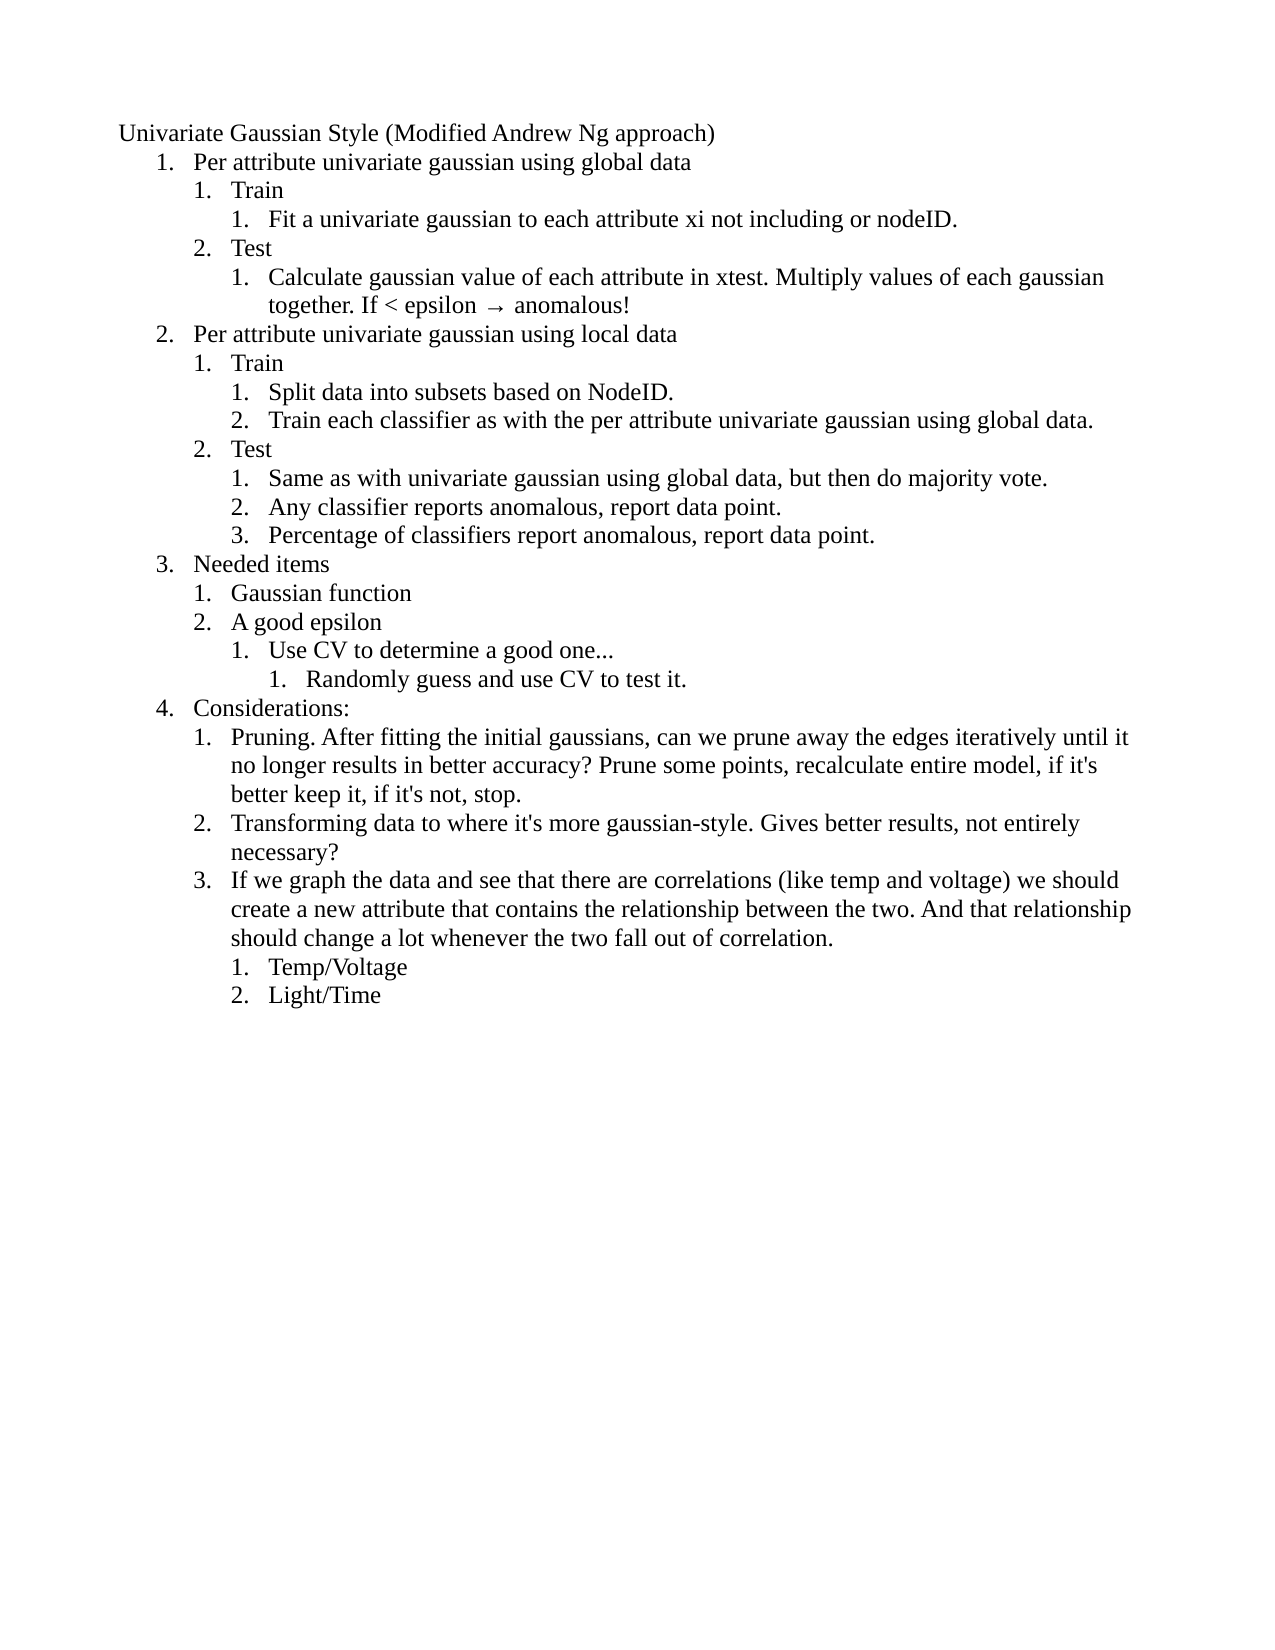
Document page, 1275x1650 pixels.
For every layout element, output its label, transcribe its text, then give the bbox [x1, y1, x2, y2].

list Temp/Voltage [231, 952, 1157, 981]
list Percentage of classifiers report anomalous, report data point. [231, 521, 1157, 549]
list If we graph the data and see that there are correlations (like temp and voltage) we should create a new attribute that contains the relationship between the two. And that relationship should change a lot whenever the two fall out of correlation. [193, 866, 1157, 952]
list Gaussian function [193, 578, 1157, 607]
list Fit a univariate gaussian to each attribute xi not including or nodeID. [231, 204, 1157, 233]
list Calculate gaussian value of each attribute in xtest. Multiply values of each gaussian together. If < epsilon → anomalous! [231, 262, 1157, 319]
list Transforming data to where it's more gaussian-style. Gives better results, not entirely necessary? [193, 808, 1157, 866]
list Any classifier reports anomalous, report data point. [231, 492, 1157, 521]
list Per attribute univariate gaussian using local data [156, 319, 1157, 348]
text Univariate Gaussian Style (Modified Andrew Ng approach) [118, 118, 1157, 147]
list Test [193, 233, 1157, 262]
list Test [193, 434, 1157, 463]
list Train [193, 348, 1157, 377]
list Pruning. After fitting the initial gaussians, can we prune away the edges iteratively until it no longer results in better accuracy? Prune some points, recalculate entire model, if it's better keep it, if it's not, stop. [193, 722, 1157, 808]
list Use CV to determine a good one... [231, 636, 1157, 664]
list Train each classifier as with the per attribute univariate gaussian using global data. [231, 406, 1157, 434]
list Light/Time [231, 981, 1157, 1009]
list Split data into subsets based on NodeID. [231, 377, 1157, 406]
list A good epsilon [193, 607, 1157, 636]
list Per attribute univariate gaussian using global data [156, 147, 1157, 176]
list Randomly guess and use CV to test it. [268, 664, 1157, 693]
list Needed items [156, 549, 1157, 578]
list Same as with univariate gaussian using global data, but then do majority vote. [231, 463, 1157, 492]
list Train [193, 176, 1157, 204]
list Considerations: [156, 693, 1157, 722]
